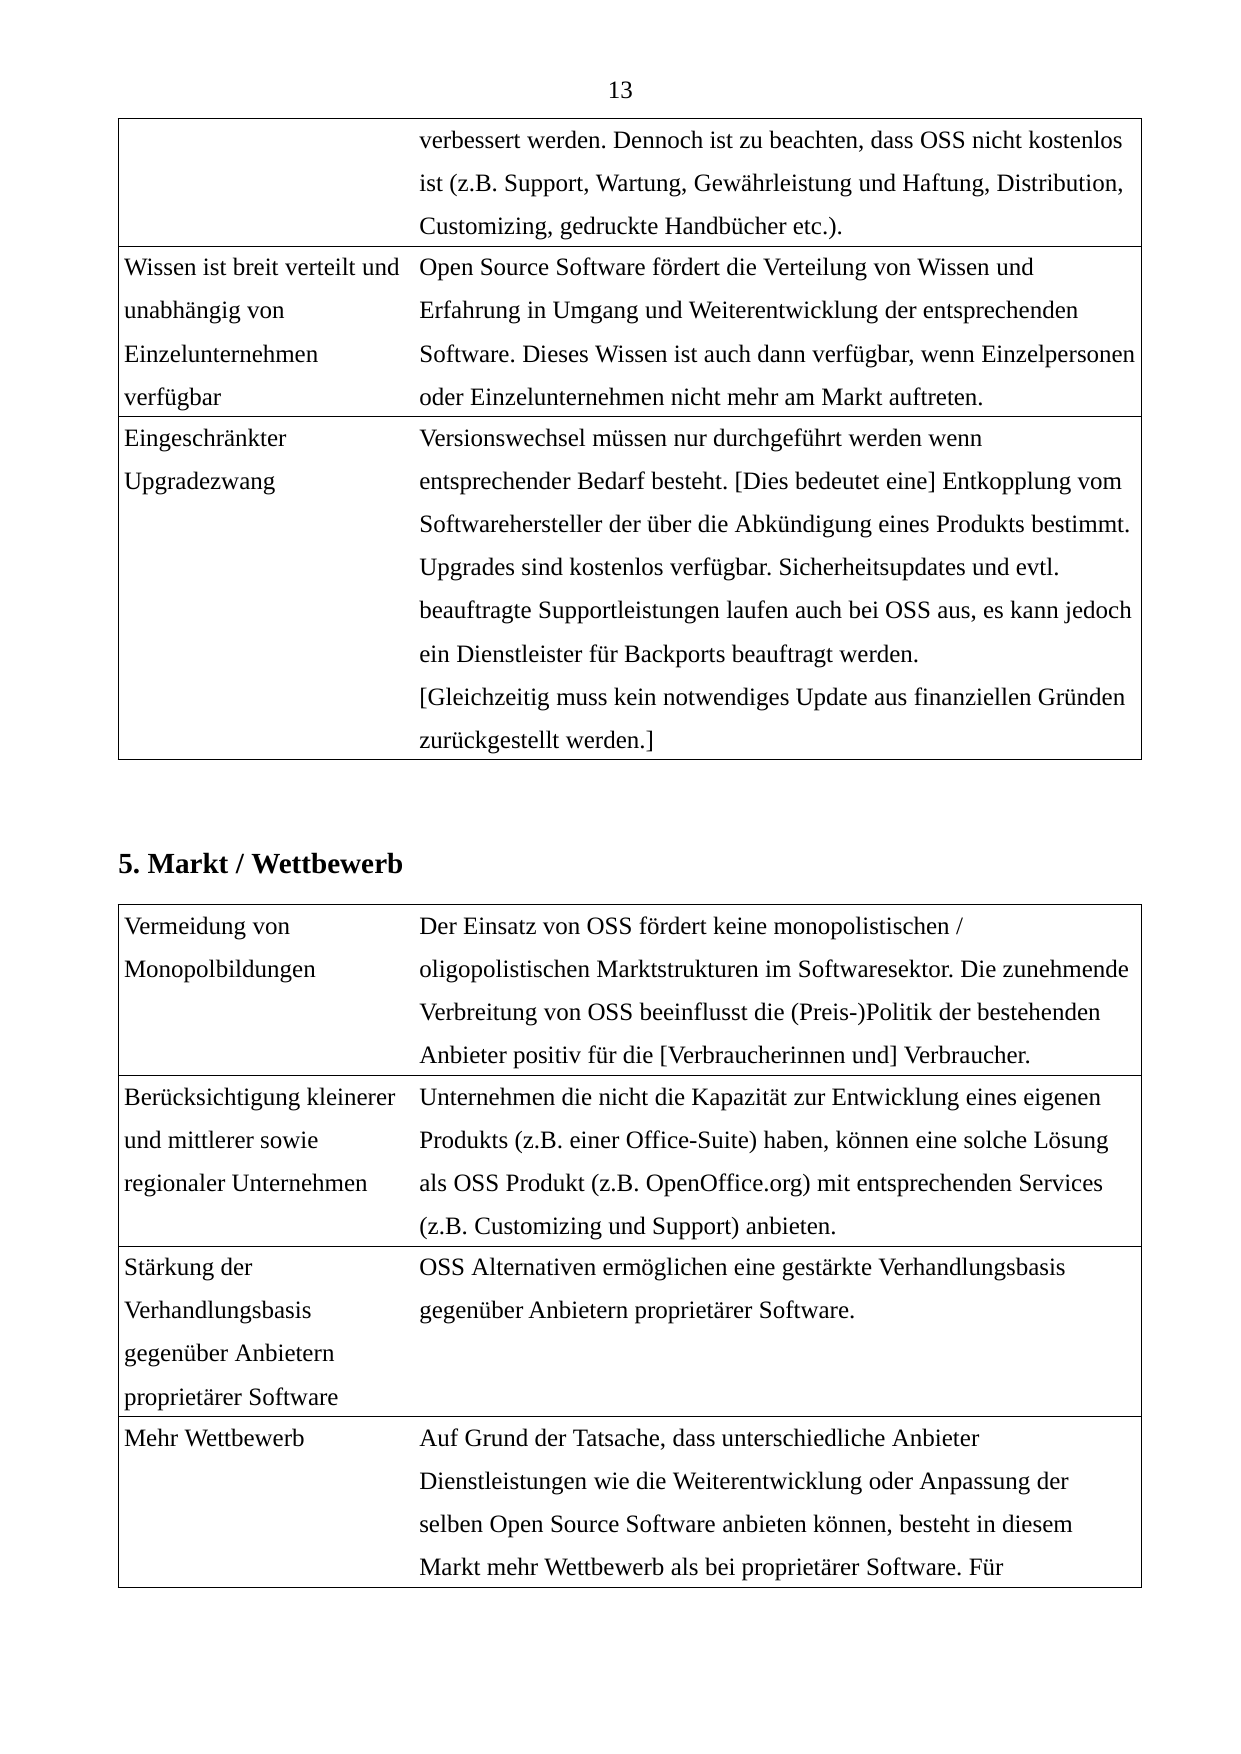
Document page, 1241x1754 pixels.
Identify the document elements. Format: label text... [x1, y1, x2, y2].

table_cell verbessert werden. Dennoch ist zu beachten, dass OSS nicht kostenlos ist (z.B. Support, Wartung, Gewährleistung und Haftung, Distribution, Customizing, gedruckte Handbücher etc.). [414, 119, 1141, 246]
table_cell Versionswechsel müssen nur durchgeführt werden wenn entsprechender Bedarf besteht. [Dies bedeutet eine] Entkopplung vom Softwarehersteller der über die Abkündigung eines Produkts bestimmt. Upgrades sind kostenlos verfügbar. Sicherheitsupdates und evtl. beauftragte Supportleistungen laufen auch bei OSS aus, es kann jedoch ein Dienstleister für Backports beauftragt werden. [Gleichzeitig muss kein notwendiges Update aus finanziellen Gründen zurückgestellt werden.] [414, 417, 1141, 759]
table_cell Unternehmen die nicht die Kapazität zur Entwicklung eines eigenen Produkts (z.B. einer Office-Suite) haben, können eine solche Lösung als OSS Produkt (z.B. OpenOffice.org) mit entsprechenden Services (z.B. Customizing und Support) anbieten. [414, 1076, 1141, 1246]
table_cell Mehr Wettbewerb [119, 1417, 413, 1587]
table_cell OSS Alternativen ermöglichen eine gestärkte Verhandlungsbasis gegenüber Anbietern proprietärer Software. [414, 1247, 1141, 1416]
table_header Der Einsatz von OSS fördert keine monopolistischen / oligopolistischen Marktstrukturen im Softwaresektor. Die zunehmende Verbreitung von OSS beeinflusst die (Preis-)Politik der bestehenden Anbieter positiv für die [Verbraucherinnen und] Verbraucher. [414, 905, 1141, 1075]
table_cell [119, 119, 413, 246]
table_cell Stärkung der Verhandlungsbasis gegenüber Anbietern proprietärer Software [119, 1247, 413, 1416]
table_cell Berücksichtigung kleinerer und mittlerer sowie regionaler Unternehmen [119, 1076, 413, 1246]
text 5. Markt / Wettbewerb [118, 847, 1122, 880]
table_header Vermeidung von Monopolbildungen [119, 905, 413, 1075]
table_cell Auf Grund der Tatsache, dass unterschiedliche Anbieter Dienstleistungen wie die Weiterentwicklung oder Anpassung der selben Open Source Software anbieten können, besteht in diesem Markt mehr Wettbewerb als bei proprietärer Software. Für [414, 1417, 1141, 1587]
table_cell Wissen ist breit verteilt und unabhängig von Einzelunternehmen verfügbar [119, 247, 413, 416]
table_cell Eingeschränkter Upgradezwang [119, 417, 413, 759]
table_cell Open Source Software fördert die Verteilung von Wissen und Erfahrung in Umgang und Weiterentwicklung der entsprechenden Software. Dieses Wissen ist auch dann verfügbar, wenn Einzelpersonen oder Einzelunternehmen nicht mehr am Markt auftreten. [414, 247, 1141, 416]
